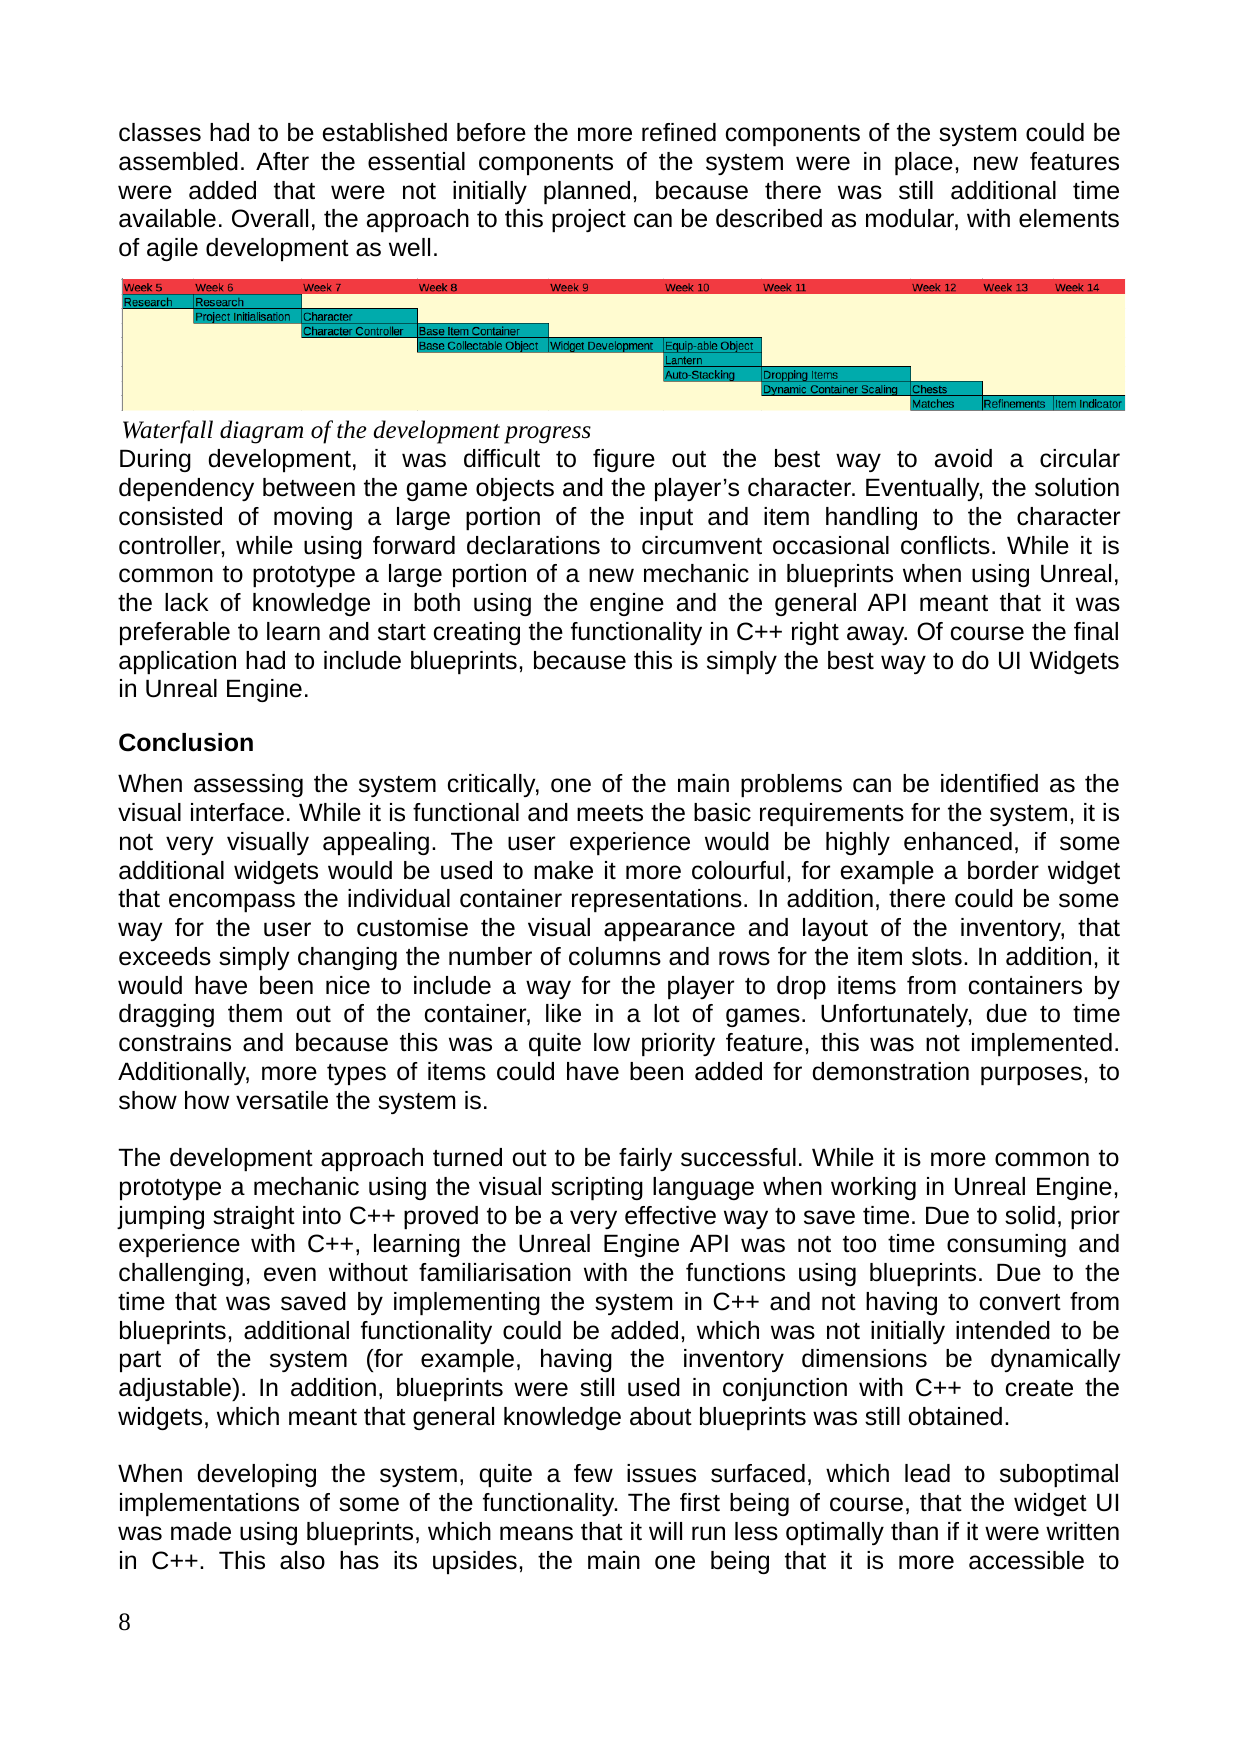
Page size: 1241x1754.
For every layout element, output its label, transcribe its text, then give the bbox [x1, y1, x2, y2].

text The development approach turned out to be fairly successful. While it is more common to prototype a mechanic using the visual scripting language when working in Unreal Engine, jumping straight into C++ proved to be a very effective way to save time. Due to solid, prior experience with C++, learning the Unreal Engine API was not too time consuming and challenging, even without familiarisation with the functions using blueprints. Due to the time that was saved by implementing the system in C++ and not having to convert from blueprints, additional functionality could be added, which was not initially intended to be part of the system (for example, having the inventory dimensions be dynamically adjustable). In addition, blueprints were still used in conjunction with C++ to create the widgets, which meant that general knowledge about blueprints was still obtained. [118, 1143, 1122, 1431]
text When assessing the system critically, one of the main problems can be identified as the visual interface. While it is functional and meets the basic requirements for the system, it is not very visually appealing. The user experience would be highly enhanced, if some additional widgets would be used to make it more colourful, for example a border widget that encompass the individual container representations. In addition, there could be some way for the user to customise the visual appearance and layout of the inventory, that exceeds simply changing the number of columns and rows for the item slots. In addition, it would have been nice to include a way for the player to drop items from containers by dragging them out of the container, like in a lot of games. Unfortunately, due to time constrains and because this was a quite low priority feature, this was not implemented. Additionally, more types of items could have been added for demonstration purposes, to show how versatile the system is. [118, 769, 1122, 1114]
subtitle Conclusion [118, 728, 1122, 757]
text During development, it was difficult to figure out the best way to avoid a circular dependency between the game objects and the player’s character. Eventually, the solution consisted of moving a large portion of the input and item handling to the character controller, while using forward declarations to circumvent occasional conflicts. While it is common to prototype a large portion of a new mechanic in blueprints when using Unreal, the lack of knowledge in both using the engine and the general API meant that it was preferable to learn and start creating the functionality in C++ right away. Of course the final application had to include blueprints, because this is simply the best way to do UI Widgets in Unreal Engine. [118, 262, 1125, 703]
picture [121, 278, 1126, 411]
text classes had to be established before the more refined components of the system could be assembled. After the essential components of the system were in place, new features were added that were not initially planned, because there was still additional time available. Overall, the approach to this project can be described as modular, with elements of agile development as well. [118, 118, 1122, 262]
text Waterfall diagram of the development progress [121, 411, 1125, 444]
text When developing the system, quite a few issues surfaced, which lead to suboptimal implementations of some of the functionality. The first being of course, that the widget UI was made using blueprints, which means that it will run less optimally than if it were written in C++. This also has its upsides, the main one being that it is more accessible to [118, 1459, 1122, 1574]
